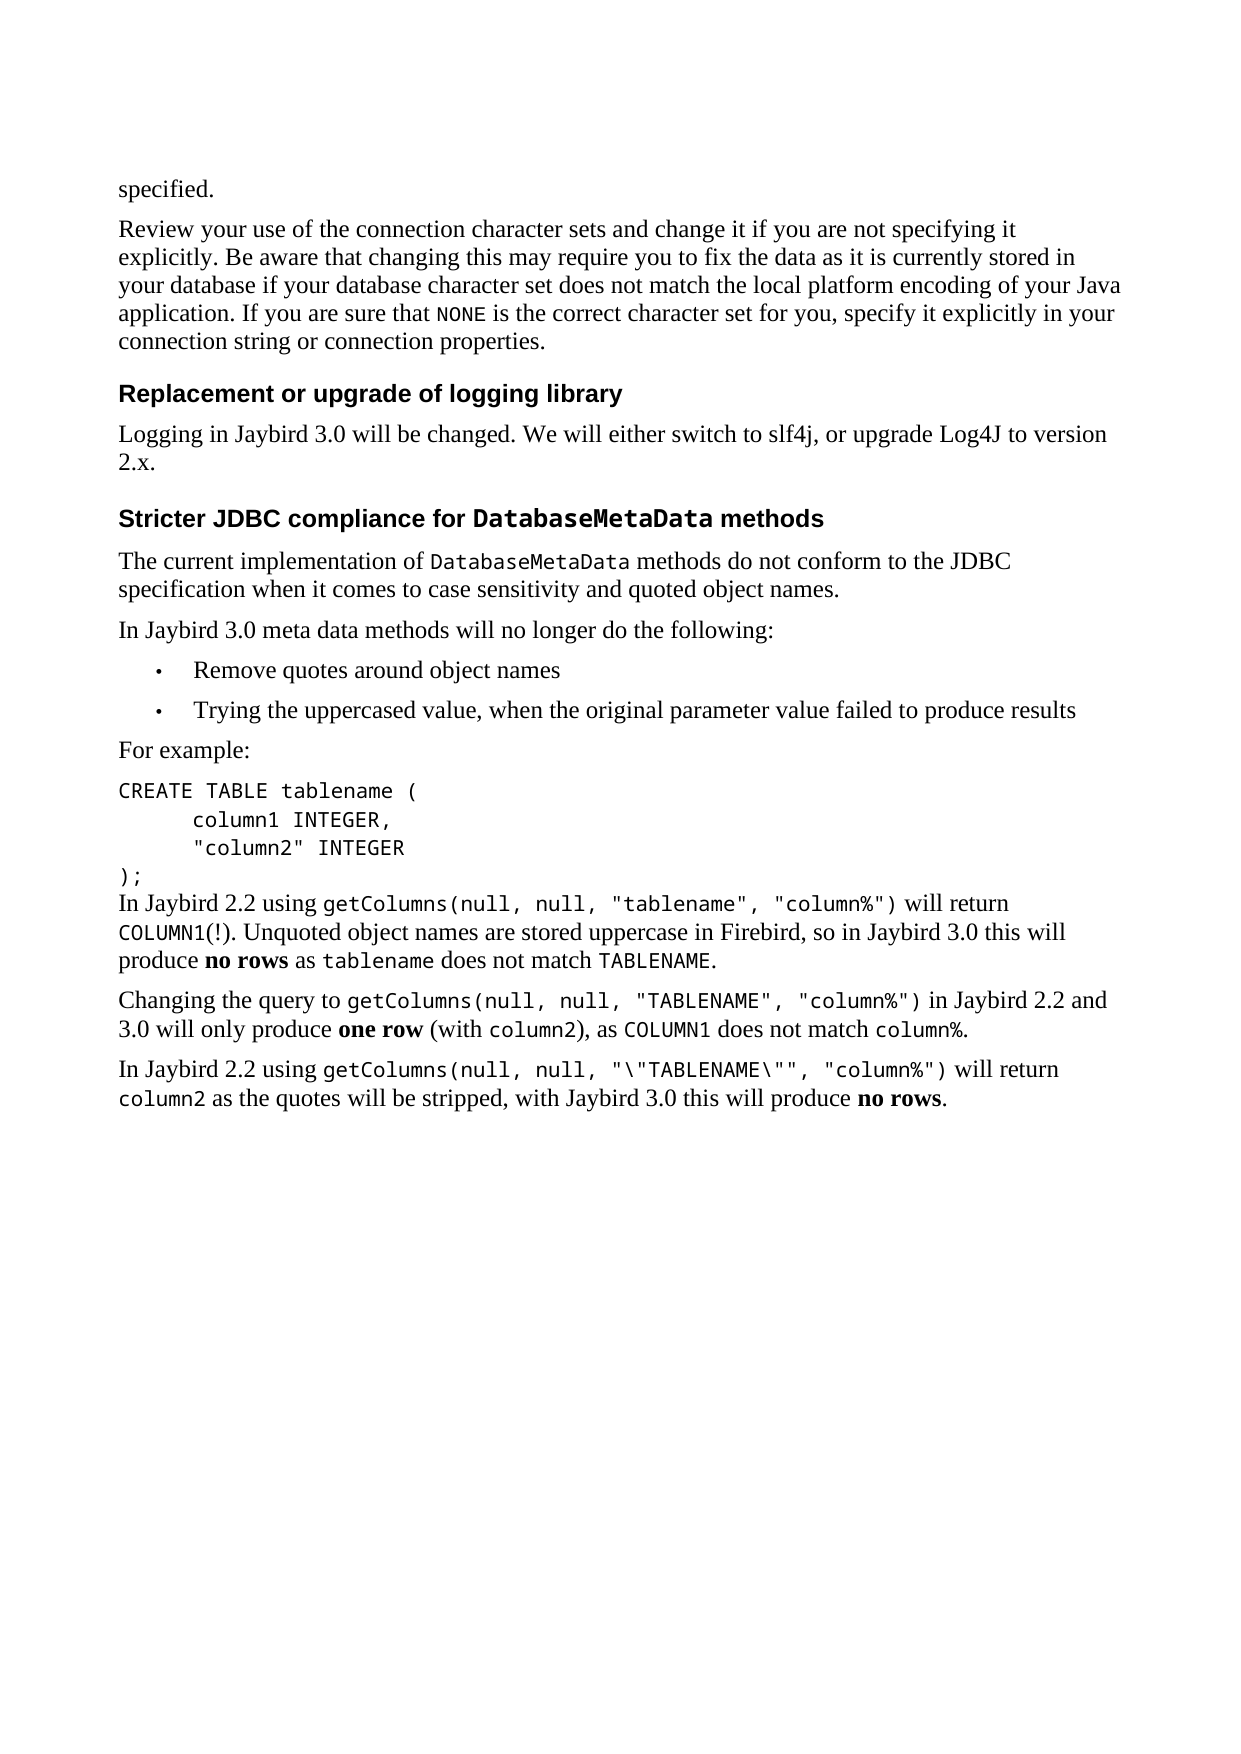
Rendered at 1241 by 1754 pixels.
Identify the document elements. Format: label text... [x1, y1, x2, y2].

text column1 INTEGER, [118, 805, 1122, 833]
list Remove quotes around object names [156, 656, 1122, 684]
text In Jaybird 3.0 meta data methods will no longer do the following: [118, 616, 1122, 643]
text CREATE TABLE tablename ( [118, 777, 1122, 805]
text In Jaybird 2.2 using getColumns(null, null, "\"TABLENAME\"", "column%") will return column2 as the quotes will be stripped, with Jaybird 3.0 this will produce no rows. [118, 1056, 1122, 1112]
text Review your use of the connection character sets and change it if you are not specifying it explicitly. Be aware that changing this may require you to fix the data as it is currently stored in your database if your database character set does not match the local platform encoding of your Java application. If you are sure that NONE is the correct character set for you, specify it explicitly in your connection string or connection properties. [118, 216, 1122, 355]
text In Jaybird 2.2 using getColumns(null, null, "tablename", "column%") will return COLUMN1(!). Unquoted object names are stored uppercase in Firebird, so in Jaybird 3.0 this will produce no rows as tablename does not match TABLENAME. [118, 889, 1122, 974]
text Logging in Jaybird 3.0 will be changed. We will either switch to slf4j, or upgrade Log4J to version 2.x. [118, 420, 1122, 476]
list Trying the uppercased value, when the original parameter value failed to produce results [156, 696, 1122, 724]
subtitle Stricter JDBC compliance for DatabaseMetaData methods [118, 501, 1122, 535]
subtitle Replacement or upgrade of logging library [118, 380, 1122, 408]
text The current implementation of DatabaseMetaData methods do not conform to the JDBC specification when it comes to case sensitivity and quoted object names. [118, 547, 1122, 603]
text For example: [118, 736, 1122, 764]
text ); [118, 861, 1122, 889]
text "column2" INTEGER [118, 833, 1122, 861]
text specified. [118, 175, 1122, 203]
text Changing the query to getColumns(null, null, "TABLENAME", "column%") in Jaybird 2.2 and 3.0 will only produce one row (with column2), as COLUMN1 does not match column%. [118, 987, 1122, 1043]
